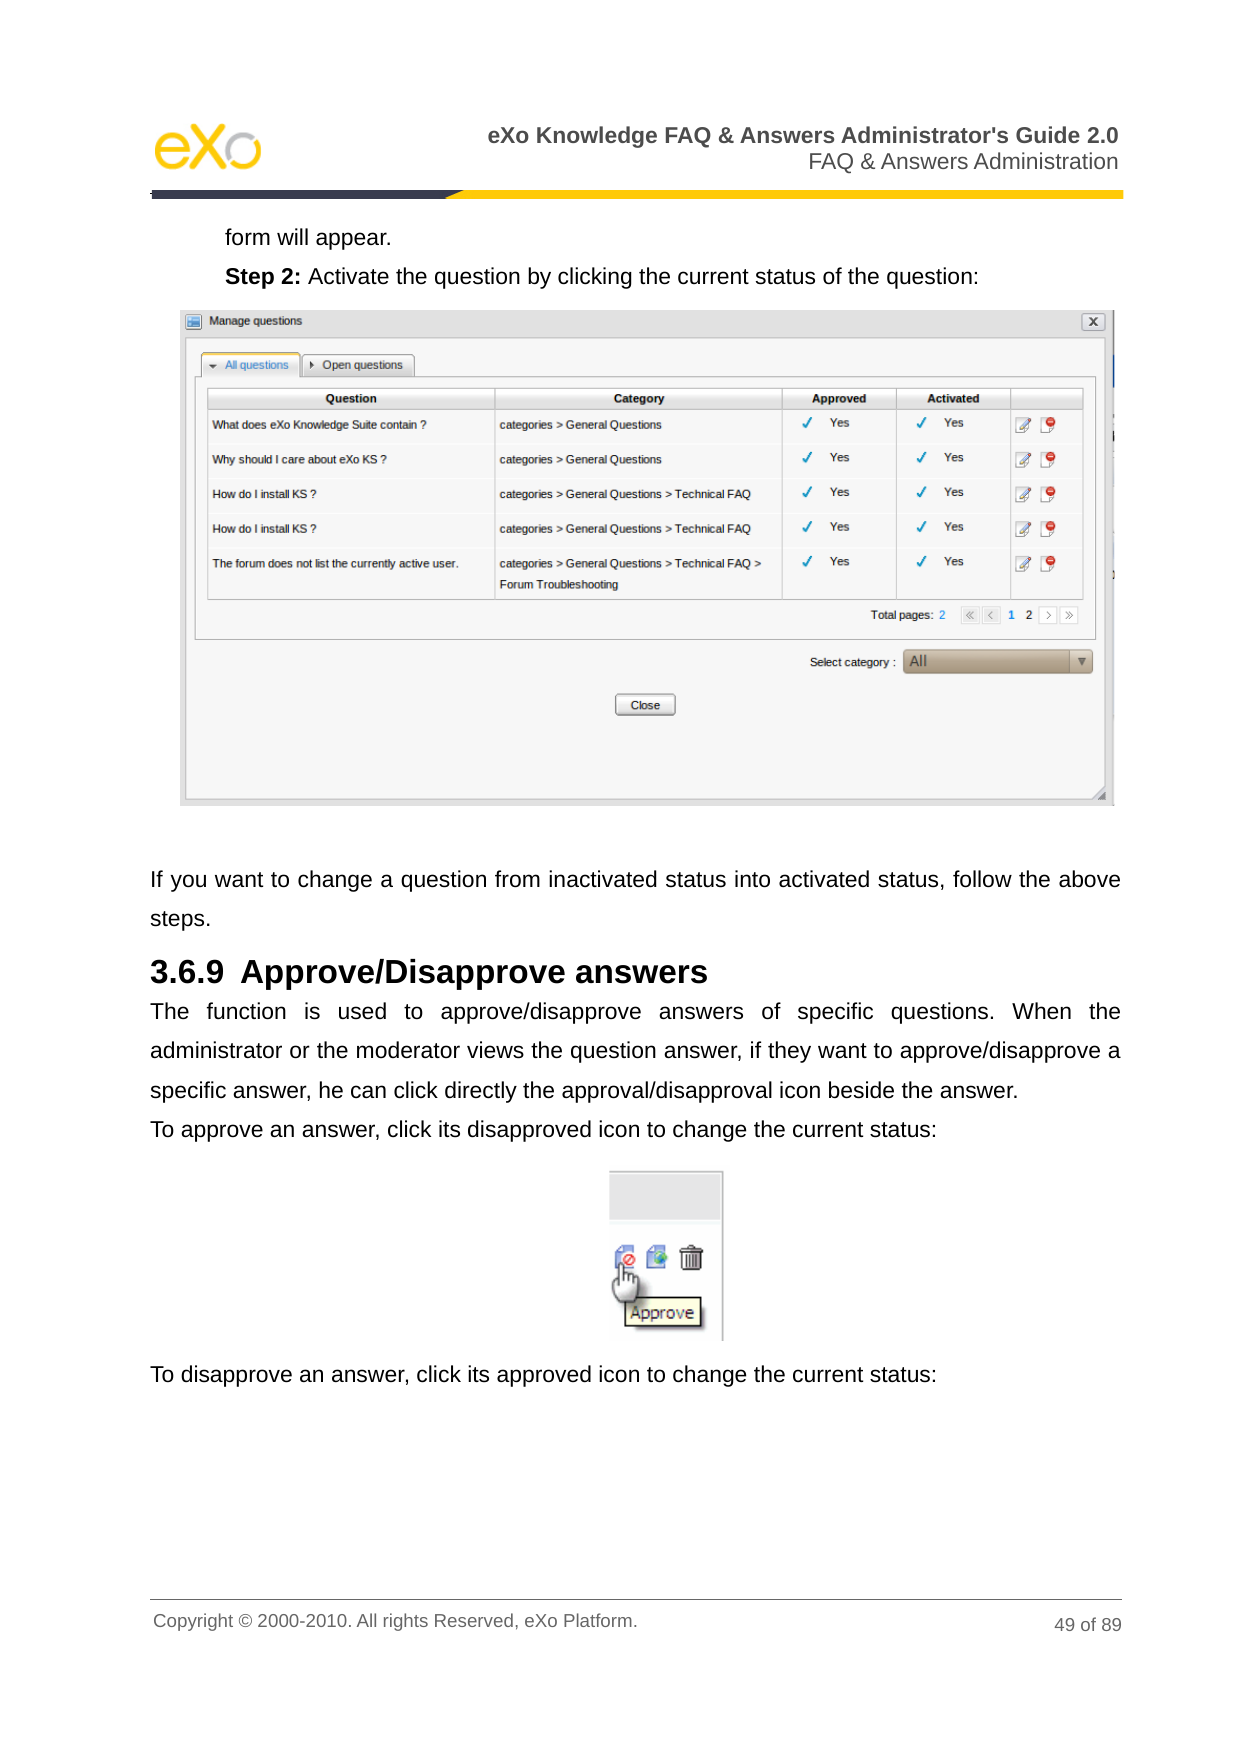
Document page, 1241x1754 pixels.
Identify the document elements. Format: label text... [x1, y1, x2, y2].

picture [155, 123, 262, 170]
subtitle Approve/Disapprove answers [150, 952, 1122, 991]
text The function is used to approve/disapprove answers of specific questions. When the administrator or the moderator views the question answer, if they want to approve/disapprove a specific answer, he can click directly the approval/disapproval icon beside the answer. [150, 998, 1122, 1103]
picture [151, 190, 1124, 199]
text To disapprove an answer, click its approved icon to change the current status: [150, 1156, 1122, 1387]
text To approve an answer, click its disapproved icon to change the current status: [150, 1116, 1122, 1143]
list Step 2: Activate the question by clicking the current status of the question: [187, 263, 1122, 289]
list form will appear. [187, 223, 1122, 250]
text If you want to change a question from inactivated status into activated status, follow the above steps. [150, 866, 1122, 931]
picture [180, 310, 1115, 806]
picture [609, 1165, 730, 1341]
